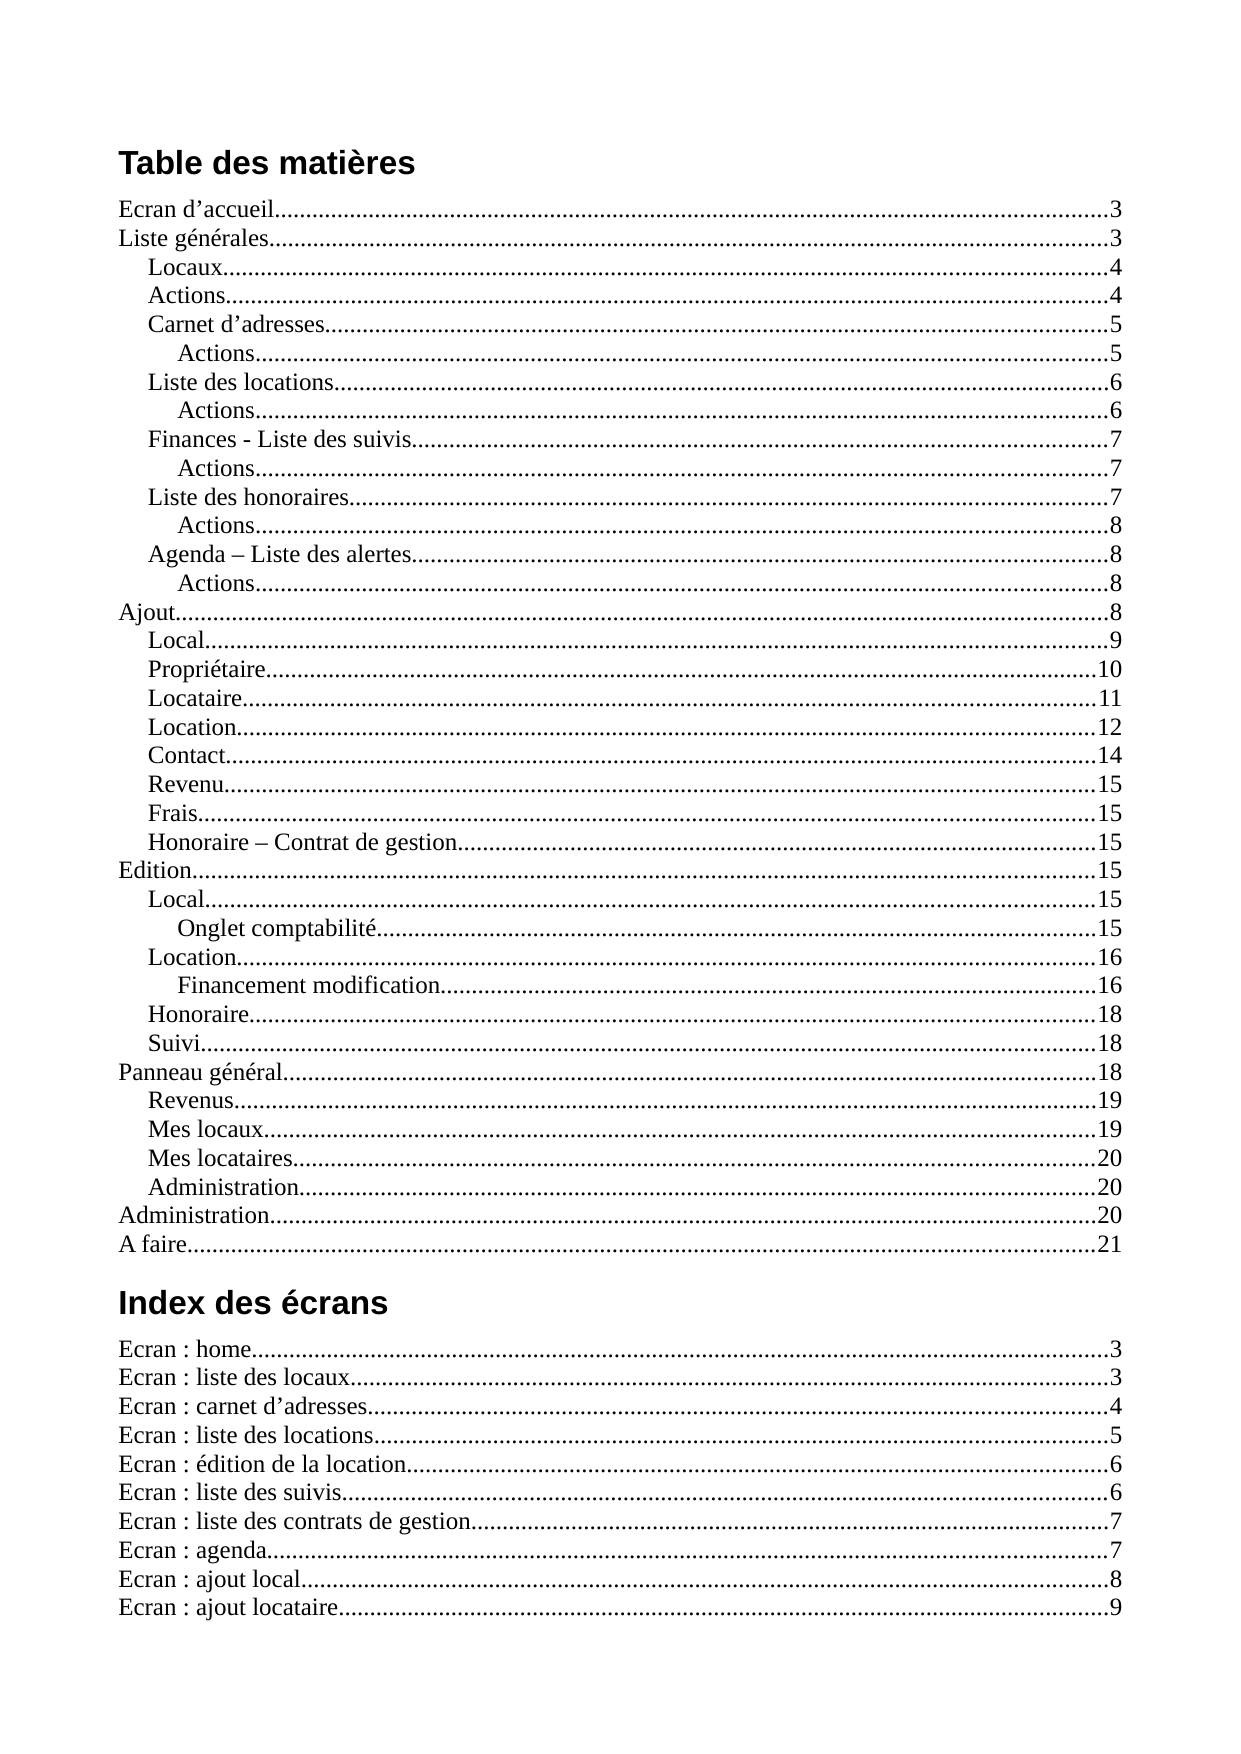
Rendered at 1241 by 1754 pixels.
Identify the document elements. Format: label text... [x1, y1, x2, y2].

text Liste des locations 6 [148, 367, 1122, 395]
text Local 9 [148, 625, 1122, 654]
text Finances - Liste des suivis 7 [148, 424, 1122, 453]
text Liste des honoraires 7 [148, 482, 1122, 510]
text Ecran : carnet d’adresses 4 [118, 1391, 1122, 1420]
text Actions 6 [177, 395, 1122, 424]
text Locaux 4 [148, 252, 1122, 280]
text Ecran : liste des contrats de gestion 7 [118, 1506, 1122, 1535]
text Local 15 [148, 884, 1122, 913]
text Location 16 [148, 942, 1122, 970]
text Administration 20 [118, 1200, 1122, 1229]
text Contact 14 [148, 740, 1122, 769]
text Financement modification 16 [177, 970, 1122, 999]
text Ecran : home 3 [118, 1334, 1122, 1362]
text Ecran : édition de la location 6 [118, 1449, 1122, 1477]
text Mes locataires 20 [148, 1143, 1122, 1172]
text Panneau général 18 [118, 1057, 1122, 1085]
text Actions 8 [177, 510, 1122, 539]
text Actions 4 [148, 280, 1122, 309]
text Honoraire – Contrat de gestion 15 [148, 827, 1122, 855]
text Suivi 18 [148, 1028, 1122, 1057]
text A faire 21 [118, 1229, 1122, 1258]
text Administration 20 [148, 1172, 1122, 1200]
text Mes locaux 19 [148, 1114, 1122, 1143]
text Ecran : liste des locations 5 [118, 1420, 1122, 1449]
text Ecran : liste des locaux 3 [118, 1362, 1122, 1391]
text Actions 5 [177, 338, 1122, 367]
text Revenu 15 [148, 769, 1122, 798]
text Propriétaire 10 [148, 654, 1122, 683]
text Ecran : agenda 7 [118, 1535, 1122, 1564]
subtitle Table des matières [118, 143, 1122, 182]
text Location 12 [148, 712, 1122, 740]
text Frais 15 [148, 798, 1122, 827]
text Revenus 19 [148, 1085, 1122, 1114]
text Locataire 11 [148, 683, 1122, 712]
subtitle Index des écrans [118, 1283, 1122, 1321]
text Ecran : ajout locataire 9 [118, 1592, 1122, 1621]
text Ecran d’accueil 3 [118, 194, 1122, 223]
text Agenda – Liste des alertes 8 [148, 539, 1122, 568]
text Honoraire 18 [148, 999, 1122, 1028]
text Onglet comptabilité 15 [177, 913, 1122, 942]
text Liste générales 3 [118, 223, 1122, 252]
text Carnet d’adresses 5 [148, 309, 1122, 338]
text Ajout 8 [118, 597, 1122, 625]
text Ecran : liste des suivis 6 [118, 1477, 1122, 1506]
text Actions 8 [177, 568, 1122, 597]
text Ecran : ajout local 8 [118, 1564, 1122, 1592]
text Edition 15 [118, 855, 1122, 884]
text Actions 7 [177, 453, 1122, 482]
